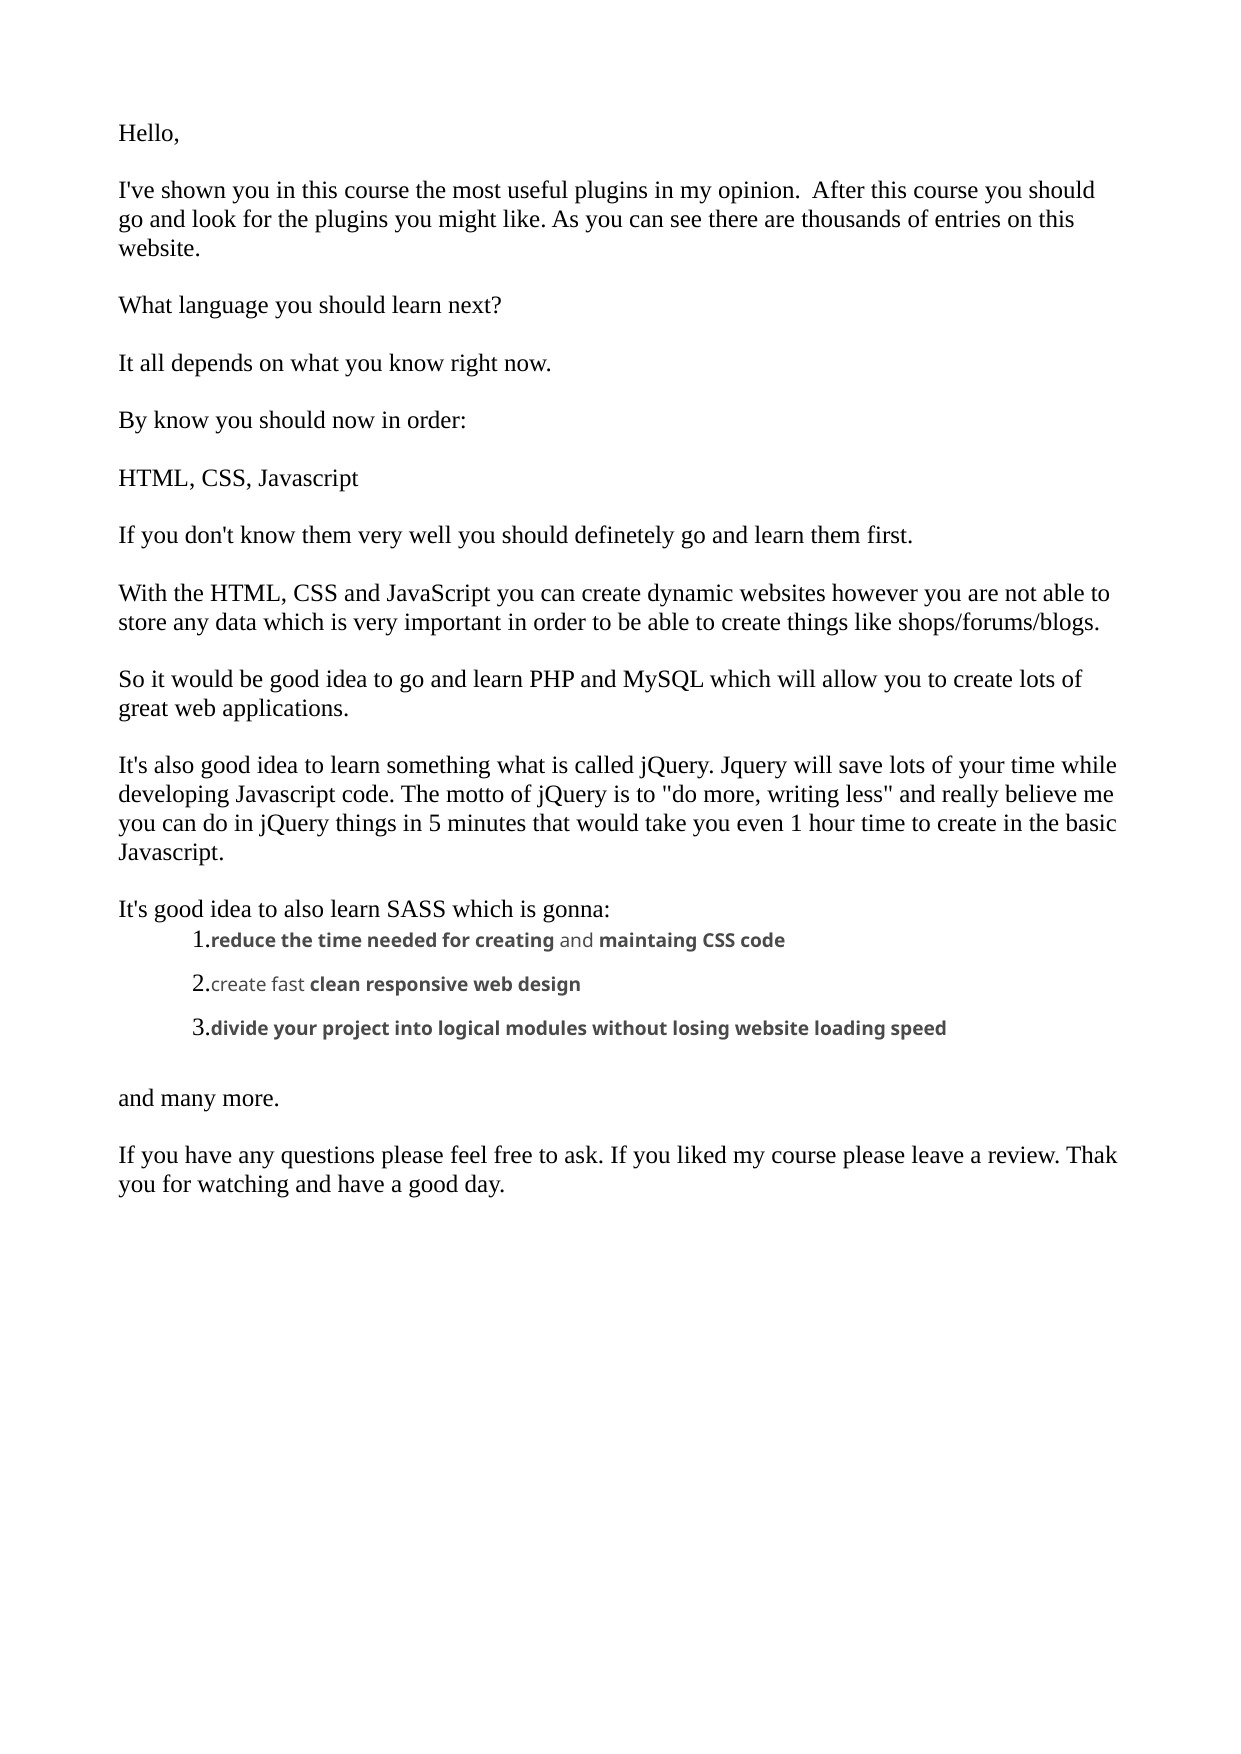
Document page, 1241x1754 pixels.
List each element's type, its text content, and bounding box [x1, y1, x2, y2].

text It's good idea to also learn SASS which is gonna: [118, 894, 1122, 923]
text I've shown you in this course the most useful plugins in my opinion. After this course you should go and look for the plugins you might like. As you can see there are thousands of entries on this website. [118, 176, 1122, 262]
list divide your project into logical modules without losing website loading speed [118, 1010, 1122, 1040]
text Hello, [118, 118, 1122, 147]
text HTML, CSS, Javascript [118, 463, 1122, 492]
text It all depends on what you know right now. [118, 348, 1122, 377]
list reduce the time needed for creating and maintaing CSS code [118, 923, 1122, 953]
text If you have any questions please feel free to ask. If you liked my course please leave a review. Thak you for watching and have a good day. [118, 1140, 1122, 1198]
text So it would be good idea to go and learn PHP and MySQL which will allow you to create lots of great web applications. [118, 664, 1122, 722]
text If you don't know them very well you should definetely go and learn them first. [118, 521, 1122, 549]
list create fast clean responsive web design [118, 967, 1122, 997]
text and many more. [118, 1083, 1122, 1112]
text With the HTML, CSS and JavaScript you can create dynamic websites however you are not able to store any data which is very important in order to be able to create things like shops/forums/blogs. [118, 578, 1122, 636]
text By know you should now in order: [118, 406, 1122, 434]
text What language you should learn next? [118, 291, 1122, 319]
text It's also good idea to learn something what is called jQuery. Jquery will save lots of your time while developing Javascript code. The motto of jQuery is to "do more, writing less" and really believe me you can do in jQuery things in 5 minutes that would take you even 1 hour time to create in the basic Javascript. [118, 751, 1122, 866]
